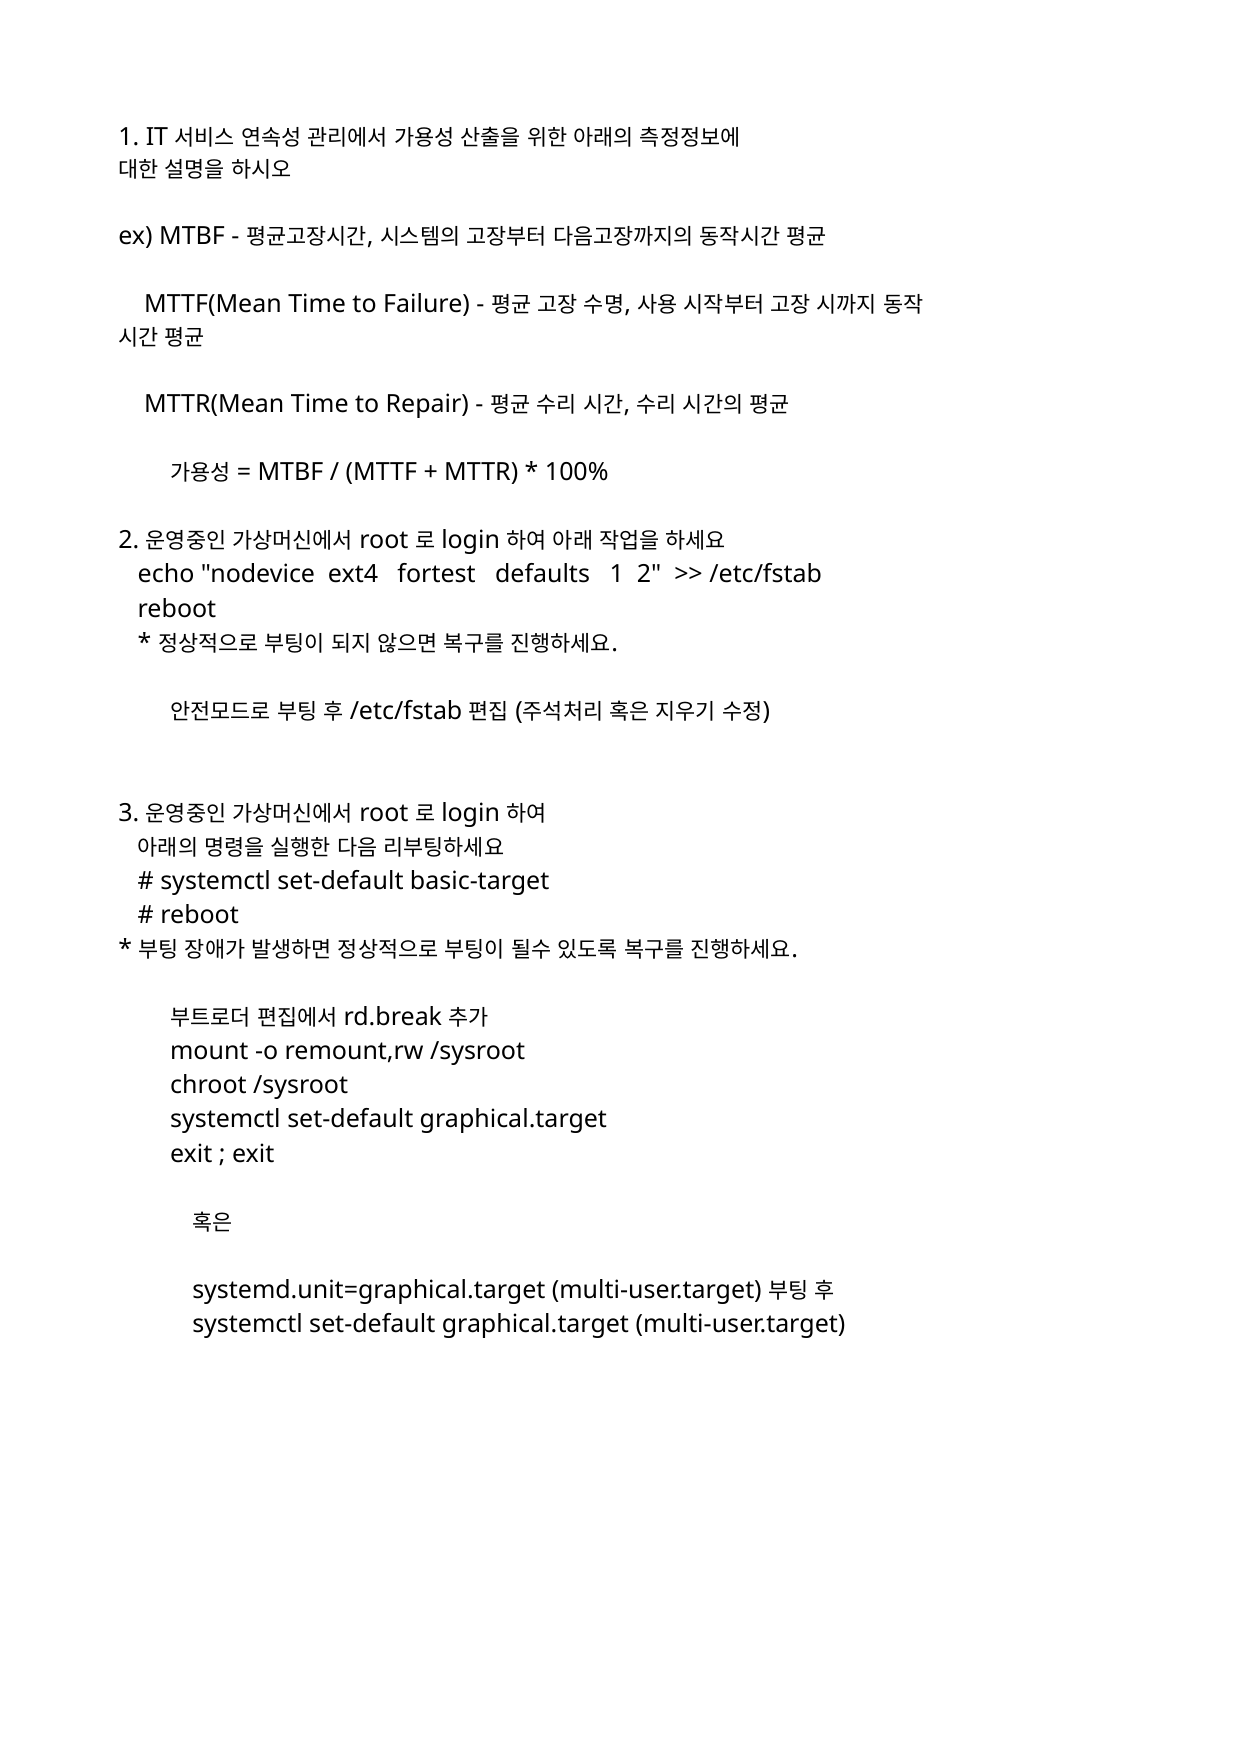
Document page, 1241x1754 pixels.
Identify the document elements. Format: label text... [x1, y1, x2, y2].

text MTTR(Mean Time to Repair) - 평균 수리 시간, 수리 시간의 평균 [118, 386, 1122, 420]
text MTTF(Mean Time to Failure) - 평균 고장 수명, 사용 시작부터 고장 시까지 동작 시간 평균 [118, 286, 1122, 352]
text * 부팅 장애가 발생하면 정상적으로 부팅이 될수 있도록 복구를 진행하세요. [118, 931, 1122, 965]
text 부트로더 편집에서 rd.break 추가 [118, 999, 1122, 1033]
text 1. IT 서비스 연속성 관리에서 가용성 산출을 위한 아래의 측정정보에 [118, 118, 1122, 152]
text systemctl set-default graphical.target [118, 1101, 1122, 1135]
text echo "nodevice ext4 fortest defaults 1 2" >> /etc/fstab [118, 556, 1122, 590]
text 안전모드로 부팅 후 /etc/fstab 편집 (주석처리 혹은 지우기 수정) [118, 692, 1122, 726]
text chroot /sysroot [118, 1067, 1122, 1101]
text 가용성 = MTBF / (MTTF + MTTR) * 100% [118, 454, 1122, 488]
text mount -o remount,rw /sysroot [118, 1033, 1122, 1067]
text # systemctl set-default basic-target [118, 863, 1122, 897]
text * 정상적으로 부팅이 되지 않으면 복구를 진행하세요. [118, 624, 1122, 658]
text systemd.unit=graphical.target (multi-user.target) 부팅 후 [118, 1271, 1122, 1306]
text exit ; exit [118, 1135, 1122, 1169]
text 아래의 명령을 실행한 다음 리부팅하세요 [118, 829, 1122, 863]
text ex) MTBF - 평균고장시간, 시스템의 고장부터 다음고장까지의 동작시간 평균 [118, 218, 1122, 252]
text reboot [118, 590, 1122, 624]
text 혹은 [118, 1203, 1122, 1237]
text # reboot [118, 897, 1122, 931]
text 3. 운영중인 가상머신에서 root 로 login 하여 [118, 794, 1122, 829]
text systemctl set-default graphical.target (multi-user.target) [118, 1306, 1122, 1339]
text 2. 운영중인 가상머신에서 root 로 login 하여 아래 작업을 하세요 [118, 522, 1122, 556]
text 대한 설명을 하시오 [118, 152, 1122, 184]
